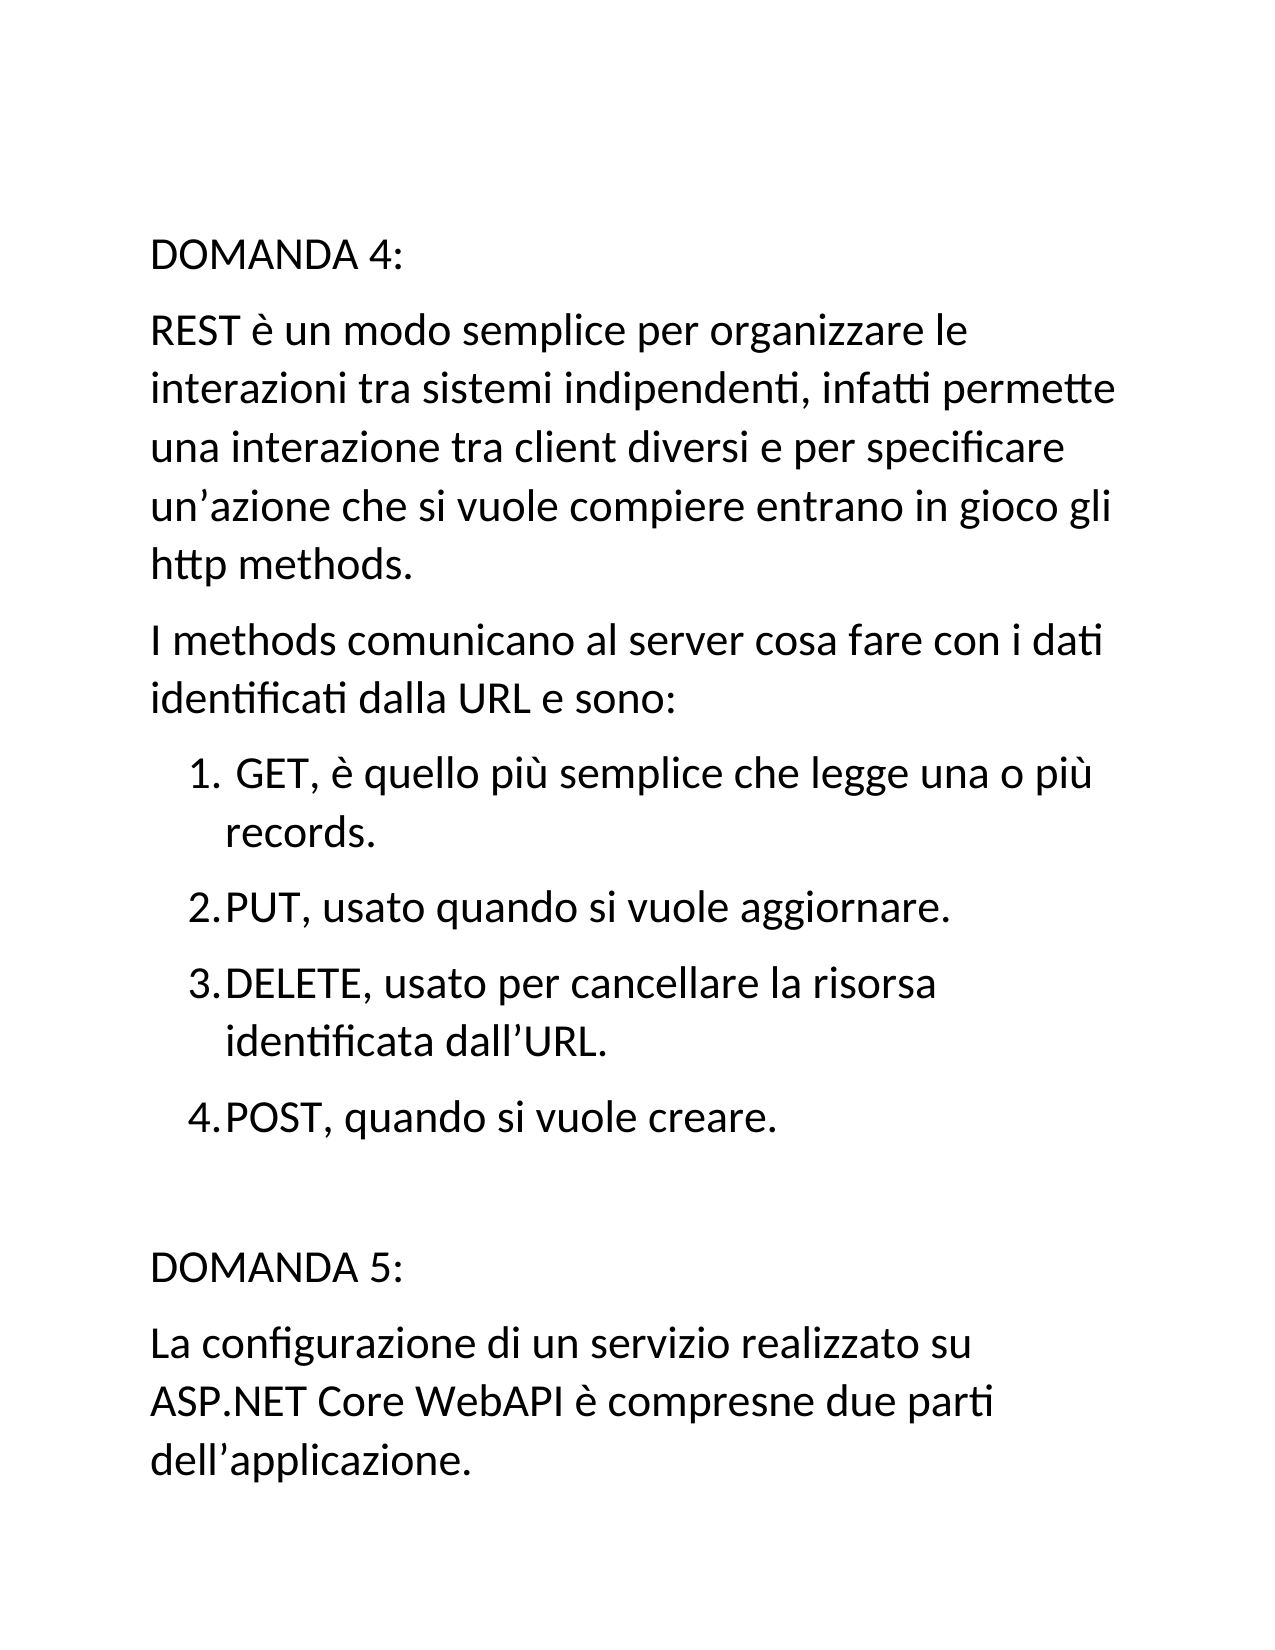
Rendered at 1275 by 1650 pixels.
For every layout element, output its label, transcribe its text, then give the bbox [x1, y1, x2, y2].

text I methods comunicano al server cosa fare con i dati identificati dalla URL e sono: [150, 611, 1125, 725]
list PUT, usato quando si vuole aggiornare. [187, 878, 1125, 934]
text La configurazione di un servizio realizzato su ASP.NET Core WebAPI è compresne due parti dell’applicazione. [150, 1314, 1125, 1487]
text REST è un modo semplice per organizzare le interazioni tra sistemi indipendenti, infatti permette una interazione tra client diversi e per specificare un’azione che si vuole compiere entrano in gioco gli http methods. [150, 301, 1125, 591]
list GET, è quello più semplice che legge una o più records. [187, 744, 1125, 859]
text DOMANDA 5: [150, 1238, 1125, 1294]
list POST, quando si vuole creare. [187, 1088, 1125, 1144]
text DOMANDA 4: [150, 225, 1125, 281]
list DELETE, usato per cancellare la risorsa identificata dall’URL. [187, 954, 1125, 1068]
